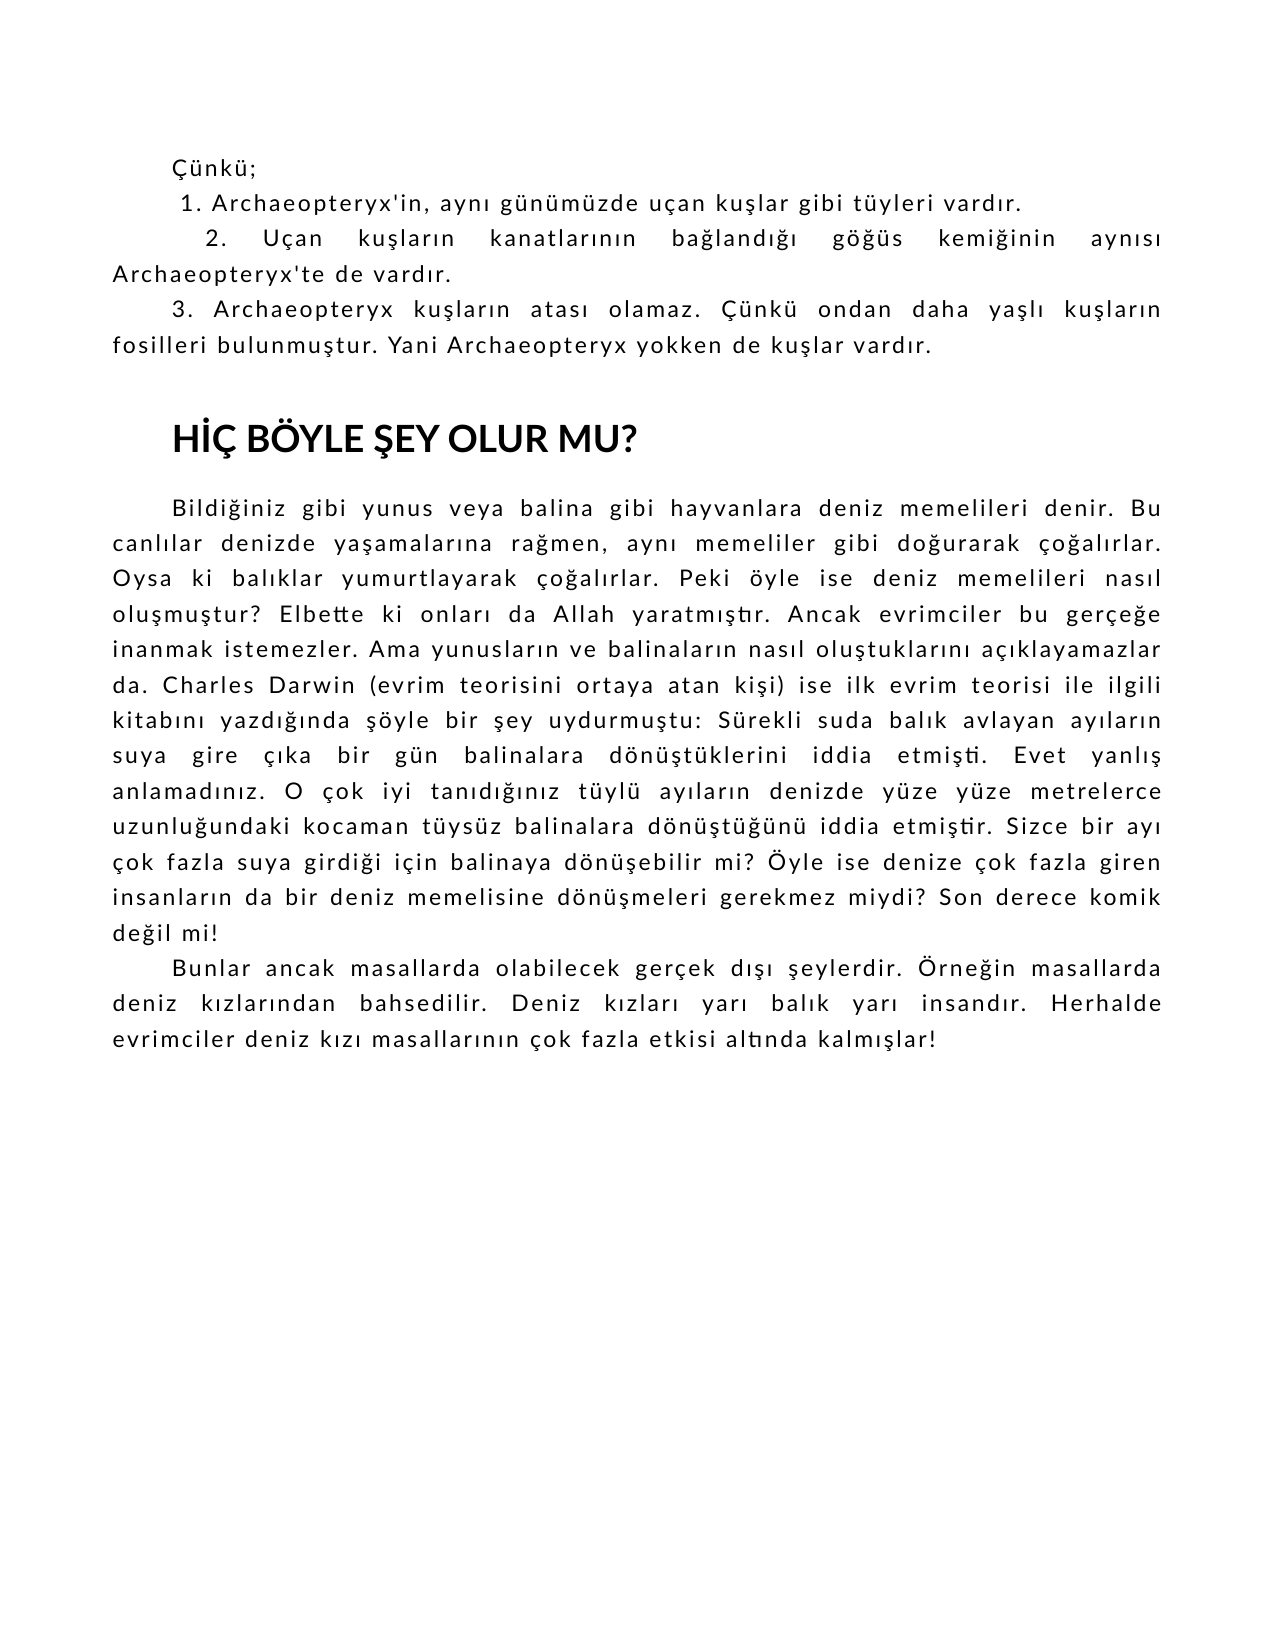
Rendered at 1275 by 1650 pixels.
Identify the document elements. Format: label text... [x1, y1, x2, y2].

subtitle HİÇ BÖYLE ŞEY OLUR MU? [112, 415, 1162, 460]
text Bunlar ancak masallarda olabilecek gerçek dışı şeylerdir. Örneğin masallarda deniz kızlarından bahsedilir. Deniz kızları yarı balık yarı insandır. Herhalde evrimciler deniz kızı masallarının çok fazla etkisi altında kalmışlar! [112, 948, 1162, 1054]
text 2. Uçan kuşların kanatlarının bağlandığı göğüs kemiğinin aynısı Archaeopteryx'te de vardır. [112, 218, 1162, 289]
text 1. Archaeopteryx'in, aynı günümüzde uçan kuşlar gibi tüyleri vardır. [112, 183, 1162, 218]
text Bildiğiniz gibi yunus veya balina gibi hayvanlara deniz memelileri denir. Bu canlılar denizde yaşamalarına rağmen, aynı memeliler gibi doğurarak çoğalırlar. Oysa ki balıklar yumurtlayarak çoğalırlar. Peki öyle ise deniz memelileri nasıl oluşmuştur? Elbette ki onları da Allah yaratmıştır. Ancak evrimciler bu gerçeğe inanmak istemezler. Ama yunusların ve balinaların nasıl oluştuklarını açıklayamazlar da. Charles Darwin (evrim teorisini ortaya atan kişi) ise ilk evrim teorisi ile ilgili kitabını yazdığında şöyle bir şey uydurmuştu: Sürekli suda balık avlayan ayıların suya gire çıka bir gün balinalara dönüştüklerini iddia etmişti. Evet yanlış anlamadınız. O çok iyi tanıdığınız tüylü ayıların denizde yüze yüze metrelerce uzunluğundaki kocaman tüysüz balinalara dönüştüğünü iddia etmiştir. Sizce bir ayı çok fazla suya girdiği için balinaya dönüşebilir mi? Öyle ise denize çok fazla giren insanların da bir deniz memelisine dönüşmeleri gerekmez miydi? Son derece komik değil mi! [112, 488, 1162, 948]
text 3. Archaeopteryx kuşların atası olamaz. Çünkü ondan daha yaşlı kuşların fosilleri bulunmuştur. Yani Archaeopteryx yokken de kuşlar vardır. [112, 289, 1162, 360]
text Çünkü; [112, 148, 1162, 183]
